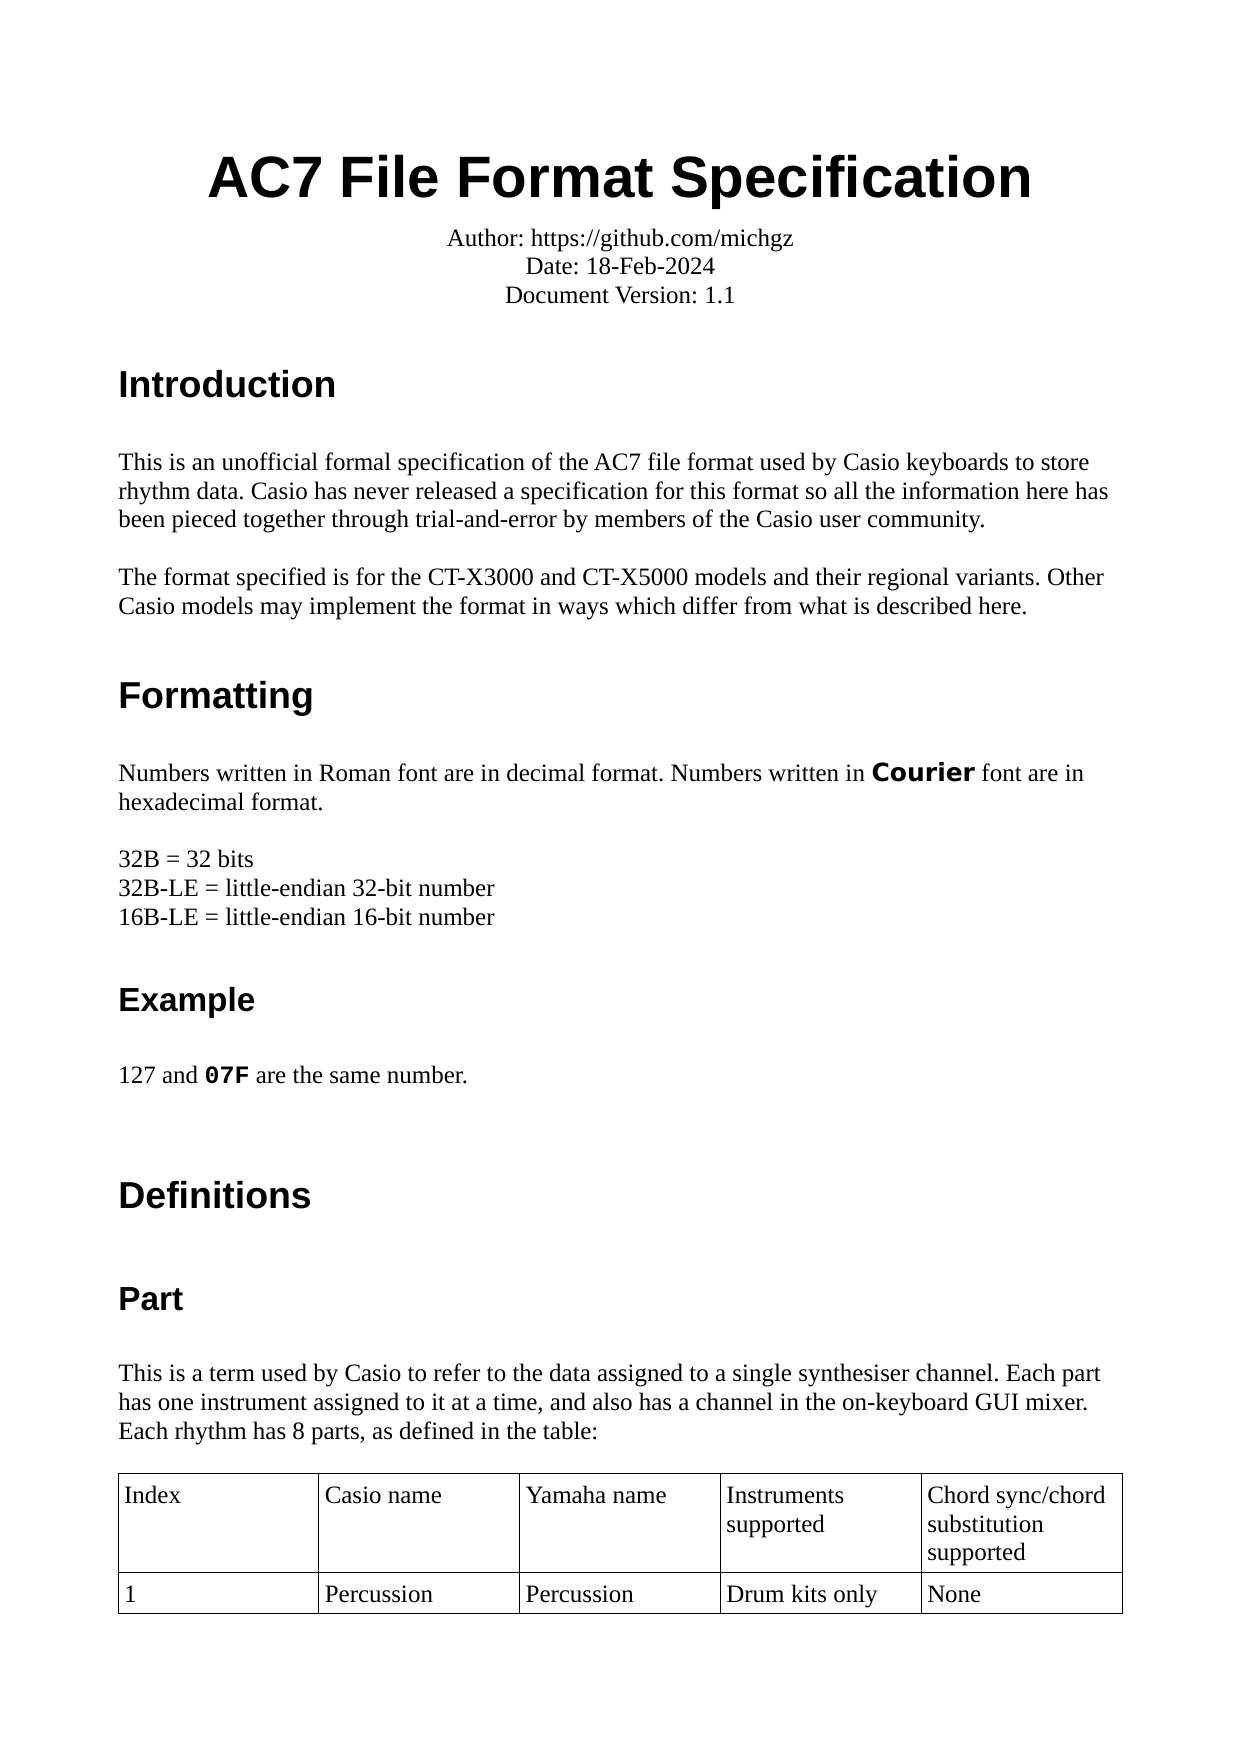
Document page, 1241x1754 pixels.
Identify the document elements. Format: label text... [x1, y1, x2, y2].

table_cell Drum kits only [721, 1573, 921, 1613]
table_header Yamaha name [520, 1474, 720, 1572]
subtitle Definitions [118, 1173, 1122, 1216]
text The format specified is for the CT-X3000 and CT-X5000 models and their regional variants. Other Casio models may implement the format in ways which differ from what is described here. [118, 562, 1122, 619]
text 127 and 07F are the same number. [118, 1060, 1122, 1091]
subtitle Part [118, 1278, 1122, 1317]
subtitle Formatting [118, 673, 1122, 716]
table_cell None [922, 1573, 1122, 1613]
text Document Version: 1.1 [118, 280, 1122, 309]
table_header Instruments supported [721, 1474, 921, 1572]
subtitle Introduction [118, 363, 1122, 406]
title AC7 File Format Specification [118, 143, 1122, 210]
table_header Casio name [319, 1474, 519, 1572]
text 32B = 32 bits [118, 844, 1122, 873]
table_cell Percussion [520, 1573, 720, 1613]
text Author: https://github.com/michgz [118, 223, 1122, 251]
text 32B-LE = little-endian 32-bit number [118, 873, 1122, 902]
table_cell Percussion [319, 1573, 519, 1613]
text Date: 18-Feb-2024 [118, 251, 1122, 280]
table_cell 1 [119, 1573, 318, 1613]
text This is a term used by Casio to refer to the data assigned to a single synthesiser channel. Each part has one instrument assigned to it at a time, and also has a channel in the on-keyboard GUI mixer. Each rhythm has 8 parts, as defined in the table: [118, 1358, 1122, 1444]
text 16B-LE = little-endian 16-bit number [118, 902, 1122, 931]
text This is an unofficial formal specification of the AC7 file format used by Casio keyboards to store rhythm data. Casio has never released a specification for this format so all the information here has been pieced together through trial-and-error by members of the Casio user community. [118, 447, 1122, 533]
text Numbers written in Roman font are in decimal format. Numbers written in Courier font are in hexadecimal format. [118, 758, 1122, 816]
table_header Index [119, 1474, 318, 1572]
subtitle Example [118, 980, 1122, 1019]
table_header Chord sync/chord substitution supported [922, 1474, 1122, 1572]
